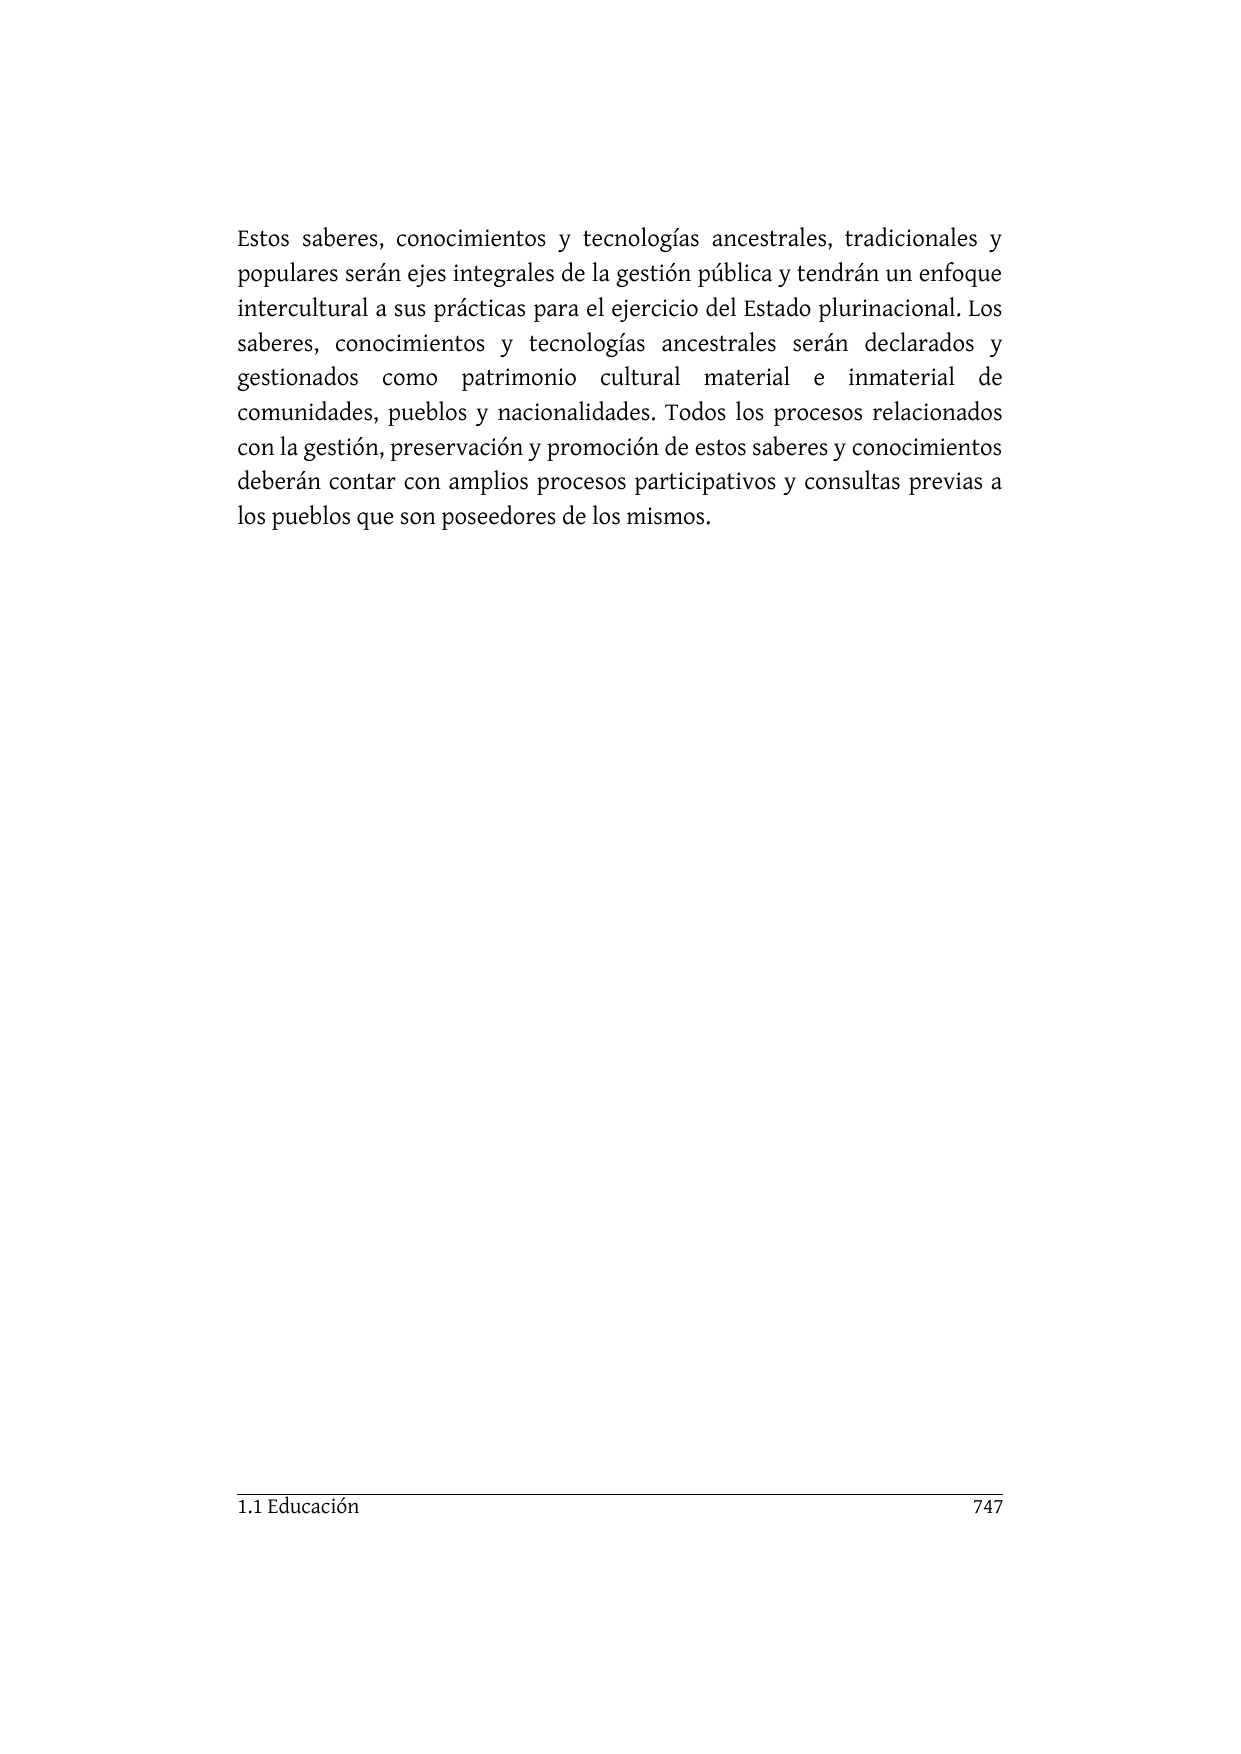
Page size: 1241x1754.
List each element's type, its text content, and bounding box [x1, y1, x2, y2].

text Estos saberes, conocimientos y tecnologías ancestrales, tradicionales y populares serán ejes integrales de la gestión pública y tendrán un enfoque intercultural a sus prácticas para el ejercicio del Estado plurinacional. Los saberes, conocimientos y tecnologías ancestrales serán declarados y gestionados como patrimonio cultural material e inmaterial de comunidades, pueblos y nacionalidades. Todos los procesos relacionados con la gestión, preservación y promoción de estos saberes y conocimientos deberán contar con amplios procesos participativos y consultas previas a los pueblos que son poseedores de los mismos. [237, 225, 1003, 531]
